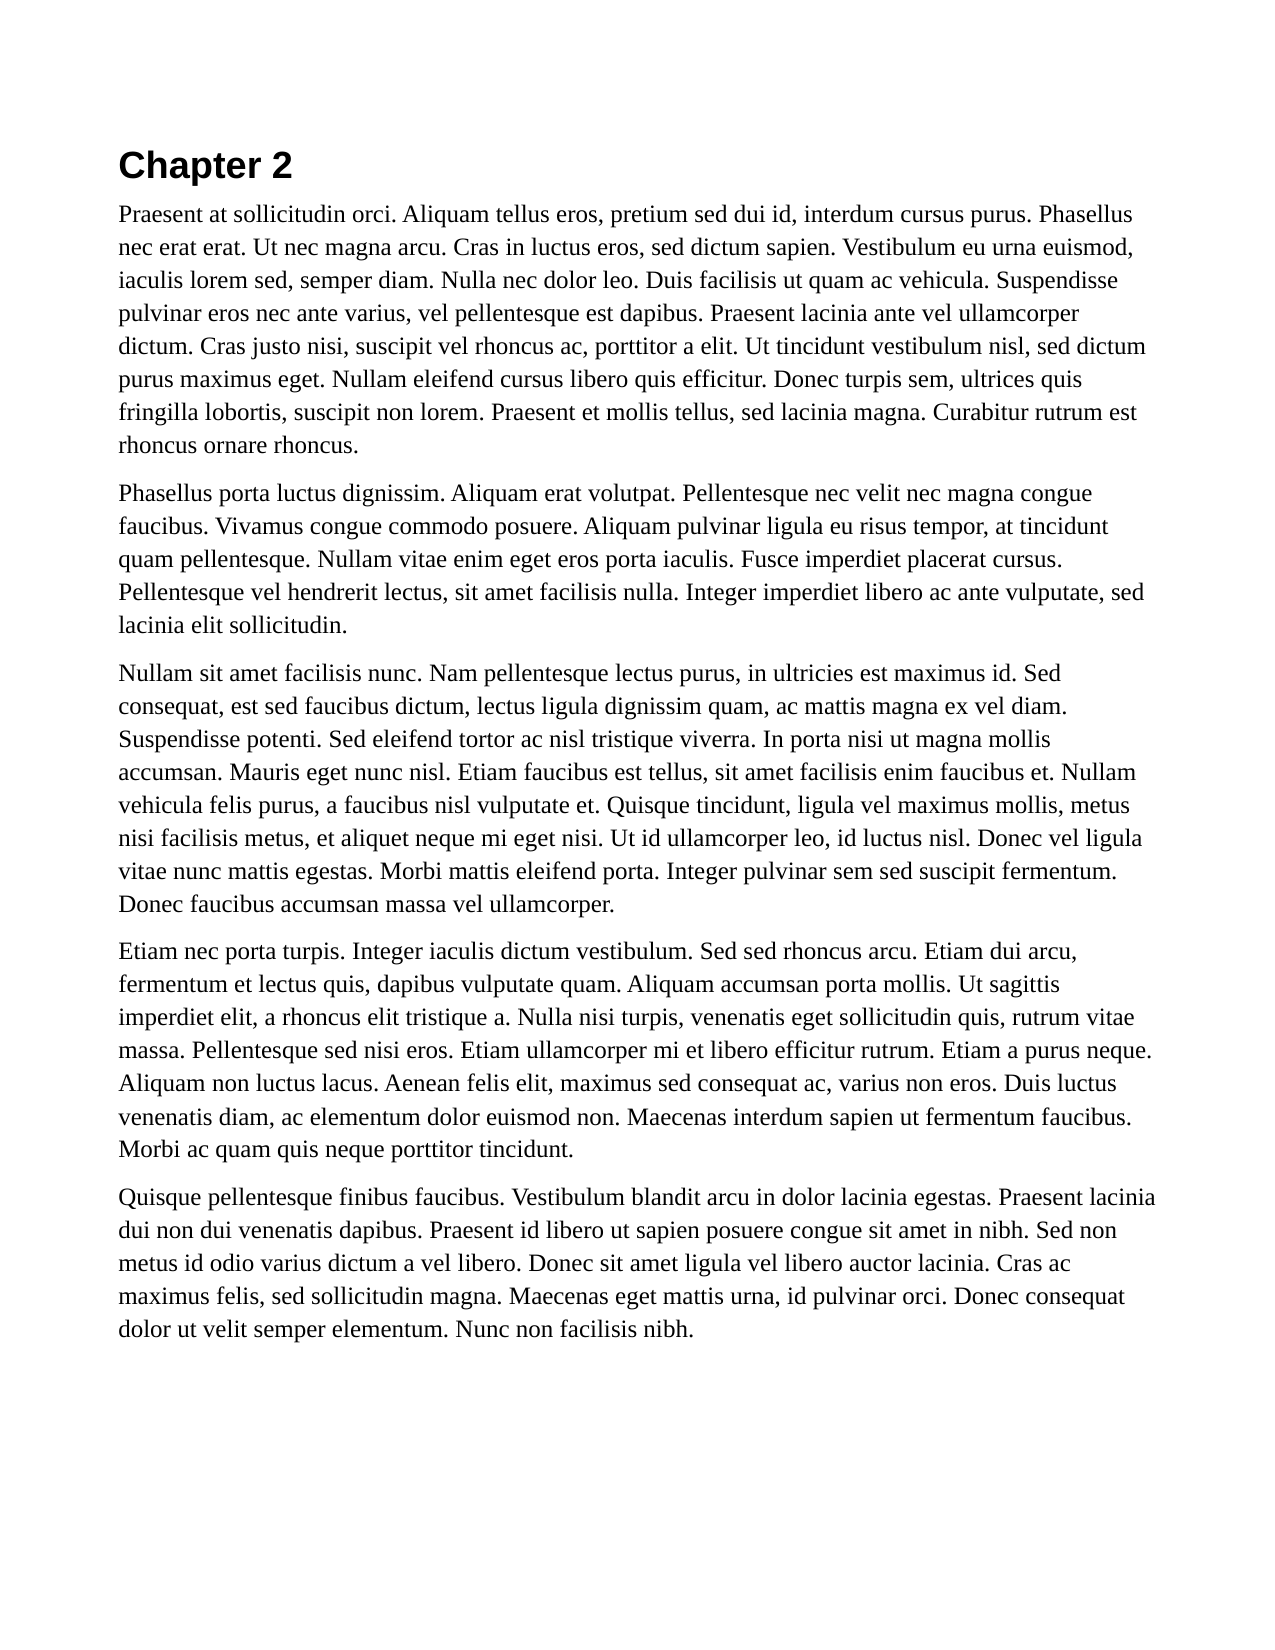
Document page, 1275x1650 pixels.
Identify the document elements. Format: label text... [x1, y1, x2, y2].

text Etiam nec porta turpis. Integer iaculis dictum vestibulum. Sed sed rhoncus arcu. Etiam dui arcu, fermentum et lectus quis, dapibus vulputate quam. Aliquam accumsan porta mollis. Ut sagittis imperdiet elit, a rhoncus elit tristique a. Nulla nisi turpis, venenatis eget sollicitudin quis, rutrum vitae massa. Pellentesque sed nisi eros. Etiam ullamcorper mi et libero efficitur rutrum. Etiam a purus neque. Aliquam non luctus lacus. Aenean felis elit, maximus sed consequat ac, varius non eros. Duis luctus venenatis diam, ac elementum dolor euismod non. Maecenas interdum sapien ut fermentum faucibus. Morbi ac quam quis neque porttitor tincidunt. [118, 936, 1157, 1163]
text Nullam sit amet facilisis nunc. Nam pellentesque lectus purus, in ultricies est maximus id. Sed consequat, est sed faucibus dictum, lectus ligula dignissim quam, ac mattis magna ex vel diam. Suspendisse potenti. Sed eleifend tortor ac nisl tristique viverra. In porta nisi ut magna mollis accumsan. Mauris eget nunc nisl. Etiam faucibus est tellus, sit amet facilisis enim faucibus et. Nullam vehicula felis purus, a faucibus nisl vulputate et. Quisque tincidunt, ligula vel maximus mollis, metus nisi facilisis metus, et aliquet neque mi eget nisi. Ut id ullamcorper leo, id luctus nisl. Donec vel ligula vitae nunc mattis egestas. Morbi mattis eleifend porta. Integer pulvinar sem sed suscipit fermentum. Donec faucibus accumsan massa vel ullamcorper. [118, 658, 1157, 918]
text Quisque pellentesque finibus faucibus. Vestibulum blandit arcu in dolor lacinia egestas. Praesent lacinia dui non dui venenatis dapibus. Praesent id libero ut sapien posuere congue sit amet in nibh. Sed non metus id odio varius dictum a vel libero. Donec sit amet ligula vel libero auctor lacinia. Cras ac maximus felis, sed sollicitudin magna. Maecenas eget mattis urna, id pulvinar orci. Donec consequat dolor ut velit semper elementum. Nunc non facilisis nibh. [118, 1182, 1157, 1343]
text Phasellus porta luctus dignissim. Aliquam erat volutpat. Pellentesque nec velit nec magna congue faucibus. Vivamus congue commodo posuere. Aliquam pulvinar ligula eu risus tempor, at tincidunt quam pellentesque. Nullam vitae enim eget eros porta iaculis. Fusce imperdiet placerat cursus. Pellentesque vel hendrerit lectus, sit amet facilisis nulla. Integer imperdiet libero ac ante vulputate, sed lacinia elit sollicitudin. [118, 478, 1157, 639]
text Praesent at sollicitudin orci. Aliquam tellus eros, pretium sed dui id, interdum cursus purus. Phasellus nec erat erat. Ut nec magna arcu. Cras in luctus eros, sed dictum sapien. Vestibulum eu urna euismod, iaculis lorem sed, semper diam. Nulla nec dolor leo. Duis facilisis ut quam ac vehicula. Suspendisse pulvinar eros nec ante varius, vel pellentesque est dapibus. Praesent lacinia ante vel ullamcorper dictum. Cras justo nisi, suscipit vel rhoncus ac, porttitor a elit. Ut tincidunt vestibulum nisl, sed dictum purus maximus eget. Nullam eleifend cursus libero quis efficitur. Donec turpis sem, ultrices quis fringilla lobortis, suscipit non lorem. Praesent et mollis tellus, sed lacinia magna. Curabitur rutrum est rhoncus ornare rhoncus. [118, 199, 1157, 459]
subtitle Chapter 2 [118, 143, 1157, 187]
